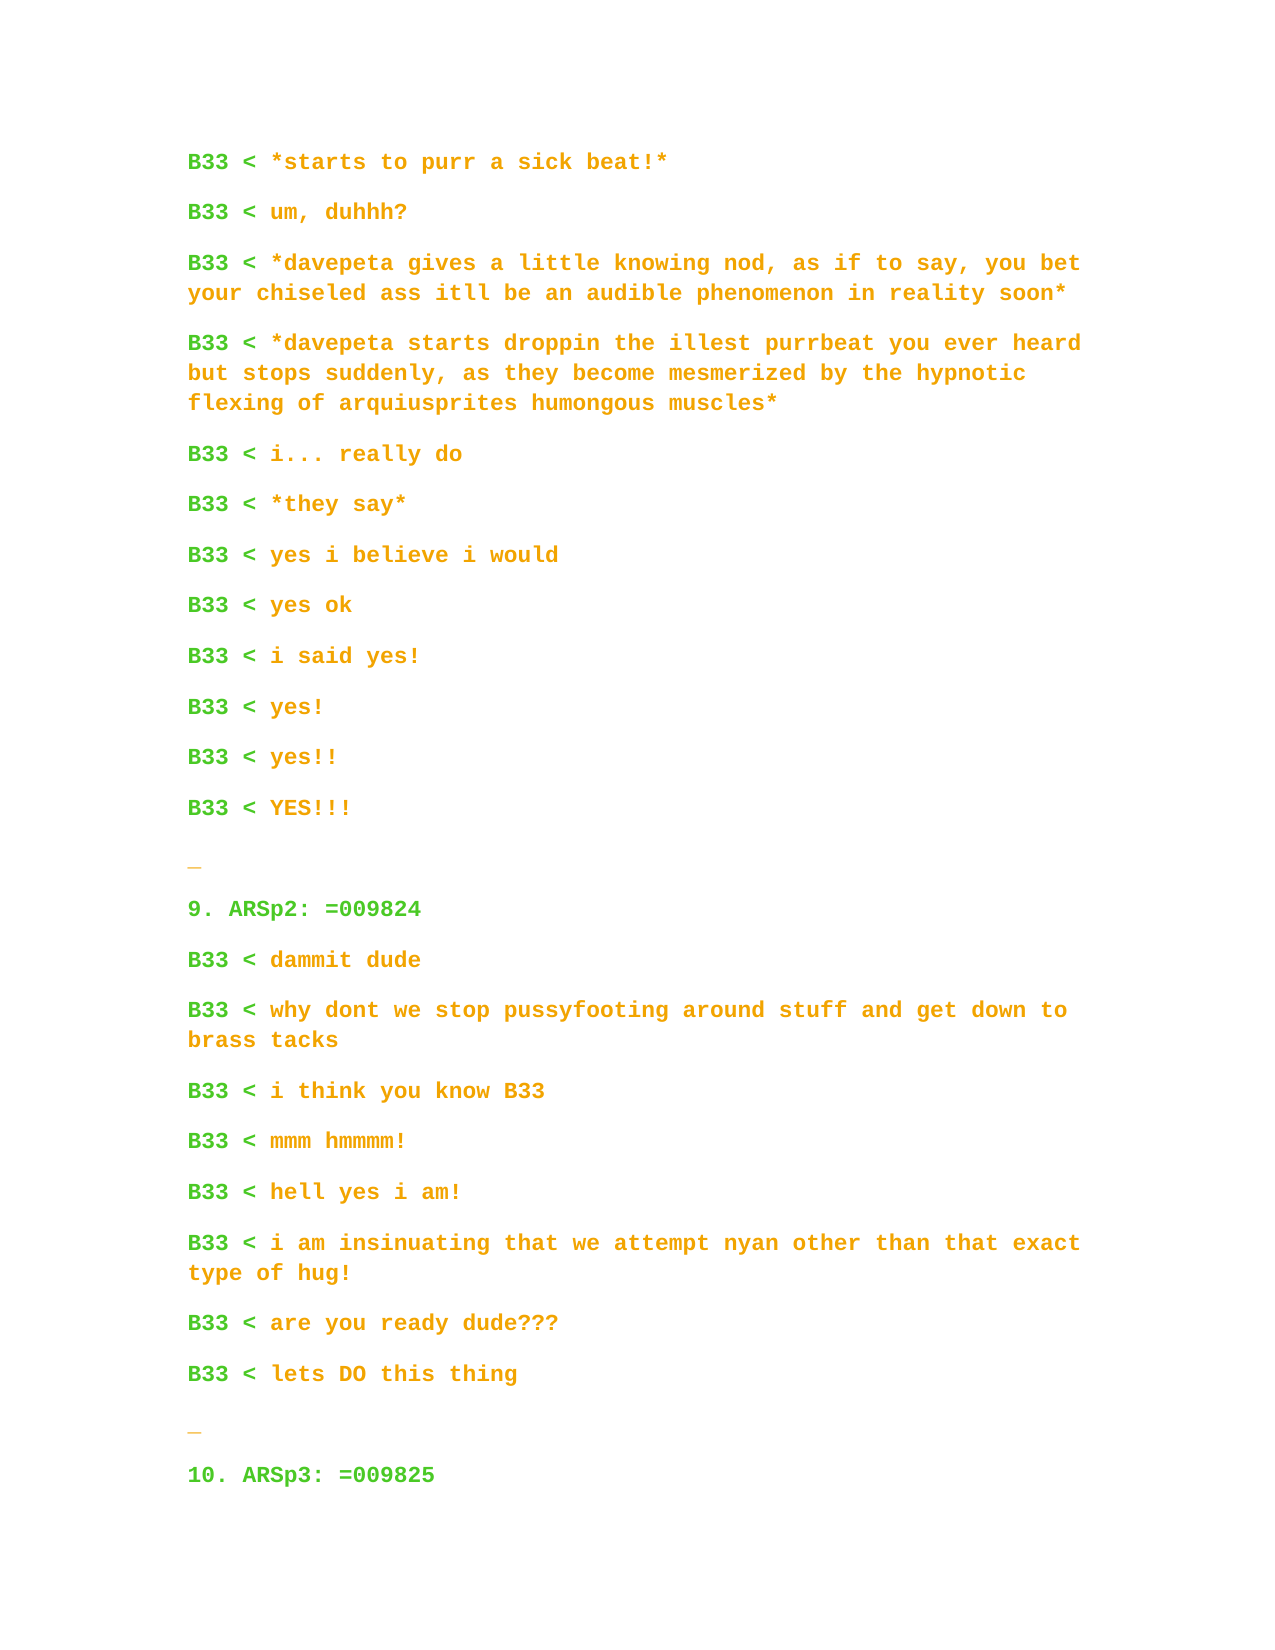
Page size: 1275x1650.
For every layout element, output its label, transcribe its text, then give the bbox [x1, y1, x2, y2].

text B33 < YES!!! [187, 796, 1087, 822]
text B33 < dammit dude [187, 948, 1087, 974]
text 9. ARSp2: =009824 [187, 897, 1087, 923]
text B33 < yes!! [187, 746, 1087, 772]
text B33 < yes! [187, 695, 1087, 721]
text _ [187, 847, 1087, 873]
text B33 < mmm hmmmm! [187, 1130, 1087, 1156]
text B33 < are you ready dude??? [187, 1311, 1087, 1337]
text B33 < i... really do [187, 442, 1087, 468]
text B33 < *starts to purr a sick beat!* [187, 150, 1087, 176]
text B33 < *davepeta starts droppin the illest purrbeat you ever heard but stops suddenly, as they become mesmerized by the hypnotic flexing of arquiusprites humongous muscles* [187, 332, 1087, 417]
text B33 < yes ok [187, 594, 1087, 620]
text _ [187, 1413, 1087, 1439]
text B33 < um, duhhh? [187, 201, 1087, 227]
text B33 < *davepeta gives a little knowing nod, as if to say, you bet your chiseled ass itll be an audible phenomenon in reality soon* [187, 251, 1087, 307]
text B33 < i think you know B33 [187, 1079, 1087, 1105]
text B33 < i said yes! [187, 644, 1087, 670]
text B33 < hell yes i am! [187, 1180, 1087, 1206]
text B33 < why dont we stop pussyfooting around stuff and get down to brass tacks [187, 999, 1087, 1054]
text B33 < lets DO this thing [187, 1362, 1087, 1388]
text B33 < *they say* [187, 492, 1087, 518]
text B33 < i am insinuating that we attempt nyan other than that exact type of hug! [187, 1231, 1087, 1287]
text B33 < yes i believe i would [187, 543, 1087, 569]
text 10. ARSp3: =009825 [187, 1463, 1087, 1489]
